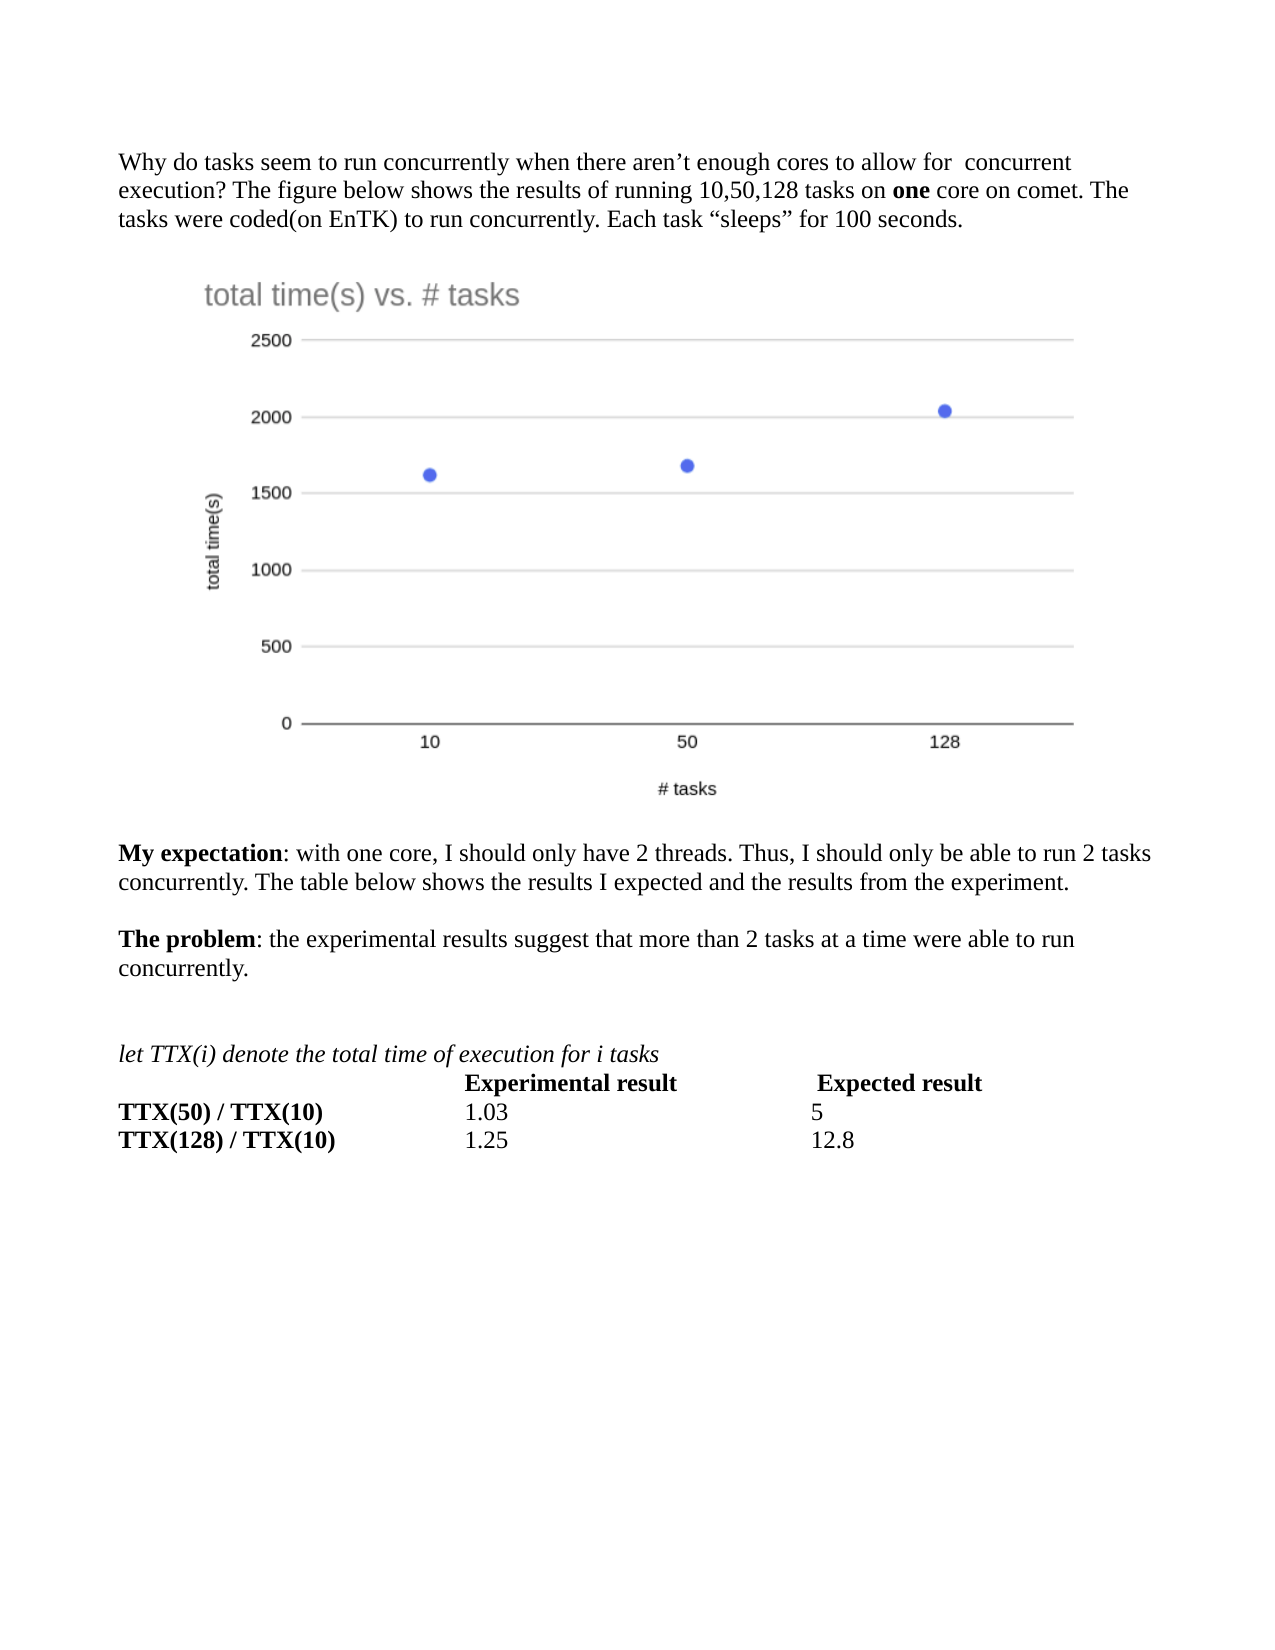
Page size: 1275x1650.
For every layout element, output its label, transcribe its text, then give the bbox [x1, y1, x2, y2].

table_cell 1.03 [464, 1097, 811, 1126]
text The problem: the experimental results suggest that more than 2 tasks at a time were able to run concurrently. [118, 924, 1157, 982]
text let TTX(i) denote the total time of execution for i tasks [118, 1039, 1157, 1068]
table_cell 1.25 [464, 1126, 811, 1154]
table_header [118, 1068, 464, 1097]
picture [177, 255, 1094, 810]
table_header Experimental result [464, 1068, 811, 1097]
table_header Expected result [811, 1068, 1157, 1097]
table_cell TTX(128) / TTX(10) [118, 1126, 464, 1154]
table_cell 12.8 [811, 1126, 1157, 1154]
table_cell 5 [811, 1097, 1157, 1126]
text My expectation: with one core, I should only have 2 threads. Thus, I should only be able to run 2 tasks concurrently. The table below shows the results I expected and the results from the experiment. [118, 838, 1157, 896]
text Why do tasks seem to run concurrently when there aren’t enough cores to allow for concurrent execution? The figure below shows the results of running 10,50,128 tasks on one core on comet. The tasks were coded(on EnTK) to run concurrently. Each task “sleeps” for 100 seconds. [118, 147, 1157, 233]
table_cell TTX(50) / TTX(10) [118, 1097, 464, 1126]
